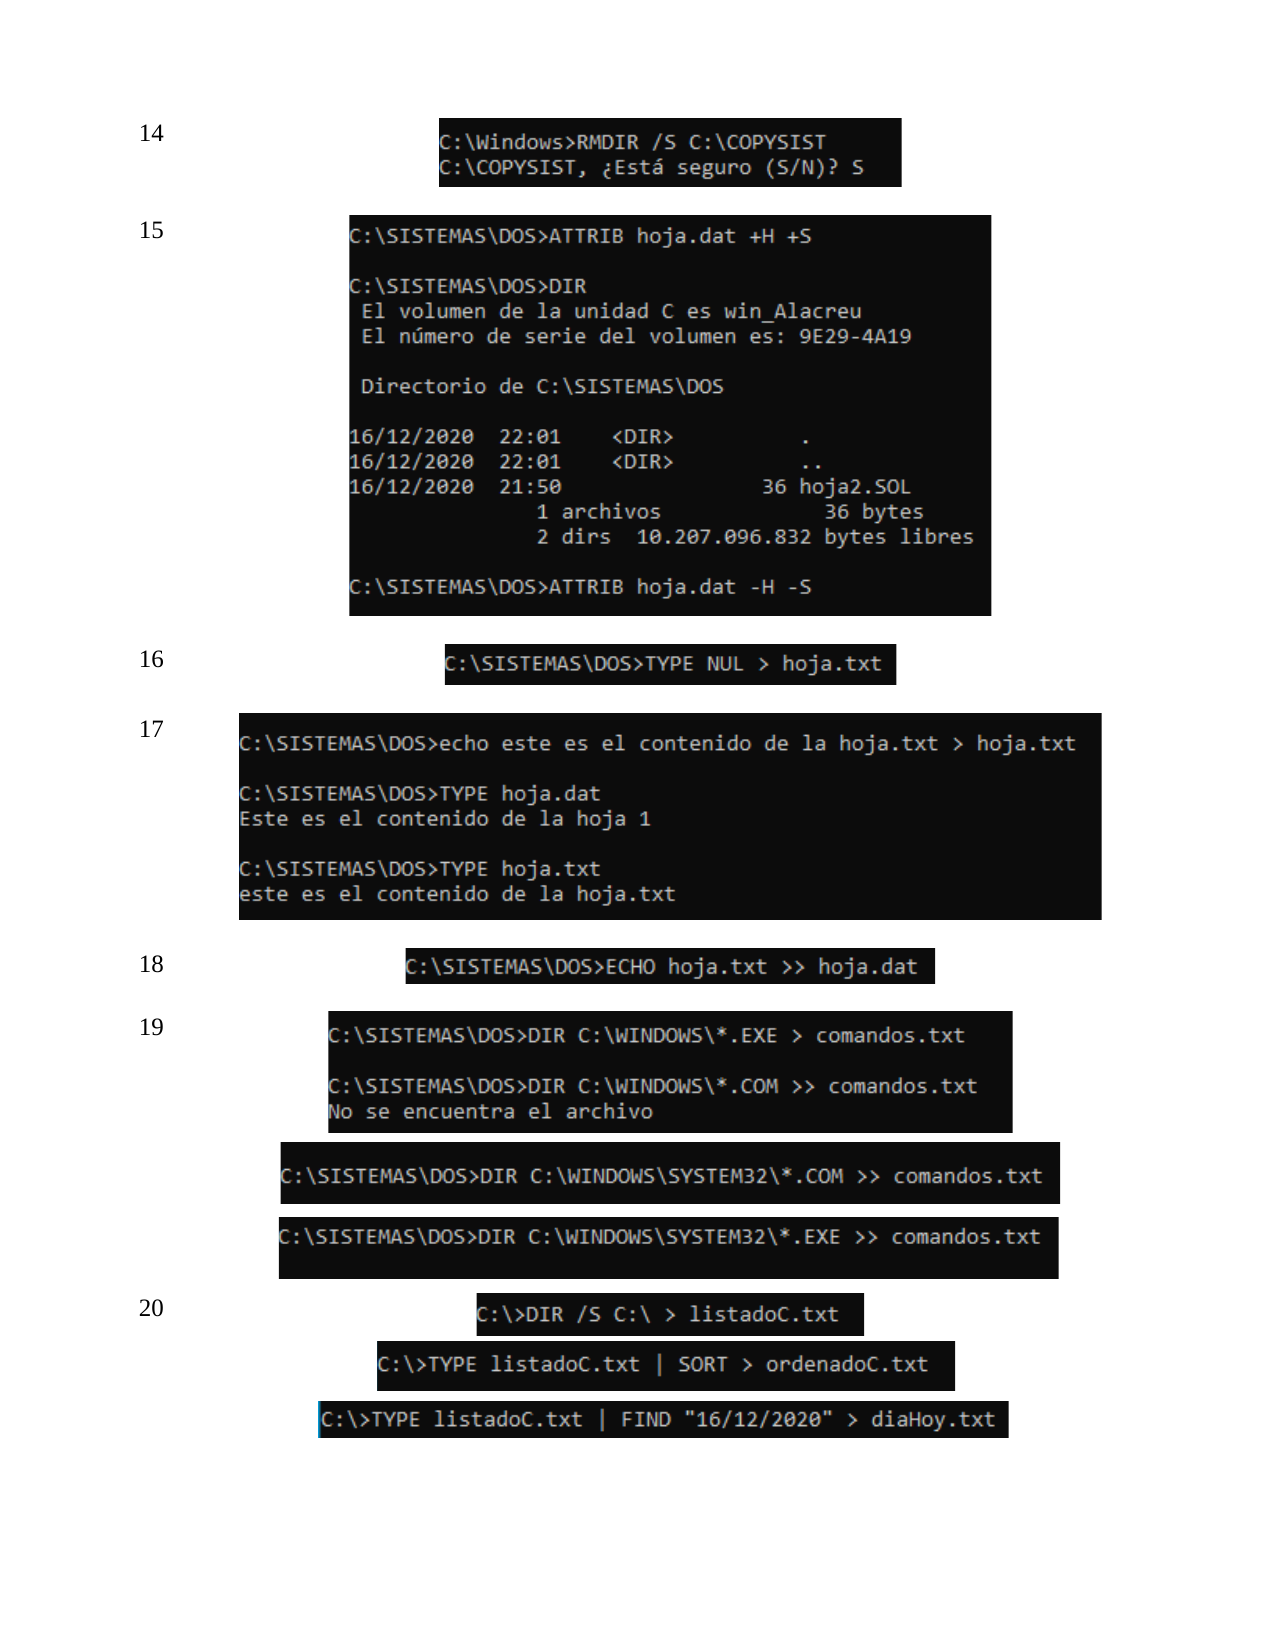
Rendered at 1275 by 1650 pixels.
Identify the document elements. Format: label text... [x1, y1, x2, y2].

picture [280, 1142, 1061, 1204]
table_cell 17 [118, 714, 184, 949]
picture [377, 1341, 955, 1391]
table_cell [184, 949, 1157, 1012]
picture [239, 713, 1102, 920]
table_cell 18 [118, 949, 184, 1012]
picture [405, 948, 936, 984]
picture [444, 644, 897, 685]
table_cell [184, 1294, 1157, 1467]
picture [439, 118, 902, 187]
picture [320, 1401, 1009, 1438]
table_cell 20 [118, 1294, 184, 1467]
table_cell 14 [118, 118, 184, 216]
table_cell [184, 1012, 1157, 1293]
picture [328, 1011, 1013, 1133]
table_cell [184, 216, 1157, 644]
picture [476, 1293, 865, 1336]
table_cell 19 [118, 1012, 184, 1293]
table_cell 16 [118, 644, 184, 714]
table_cell 15 [118, 216, 184, 644]
picture [349, 215, 992, 616]
table_cell [184, 118, 1157, 216]
table_cell [184, 644, 1157, 714]
picture [278, 1217, 1059, 1279]
table_cell [184, 714, 1157, 949]
